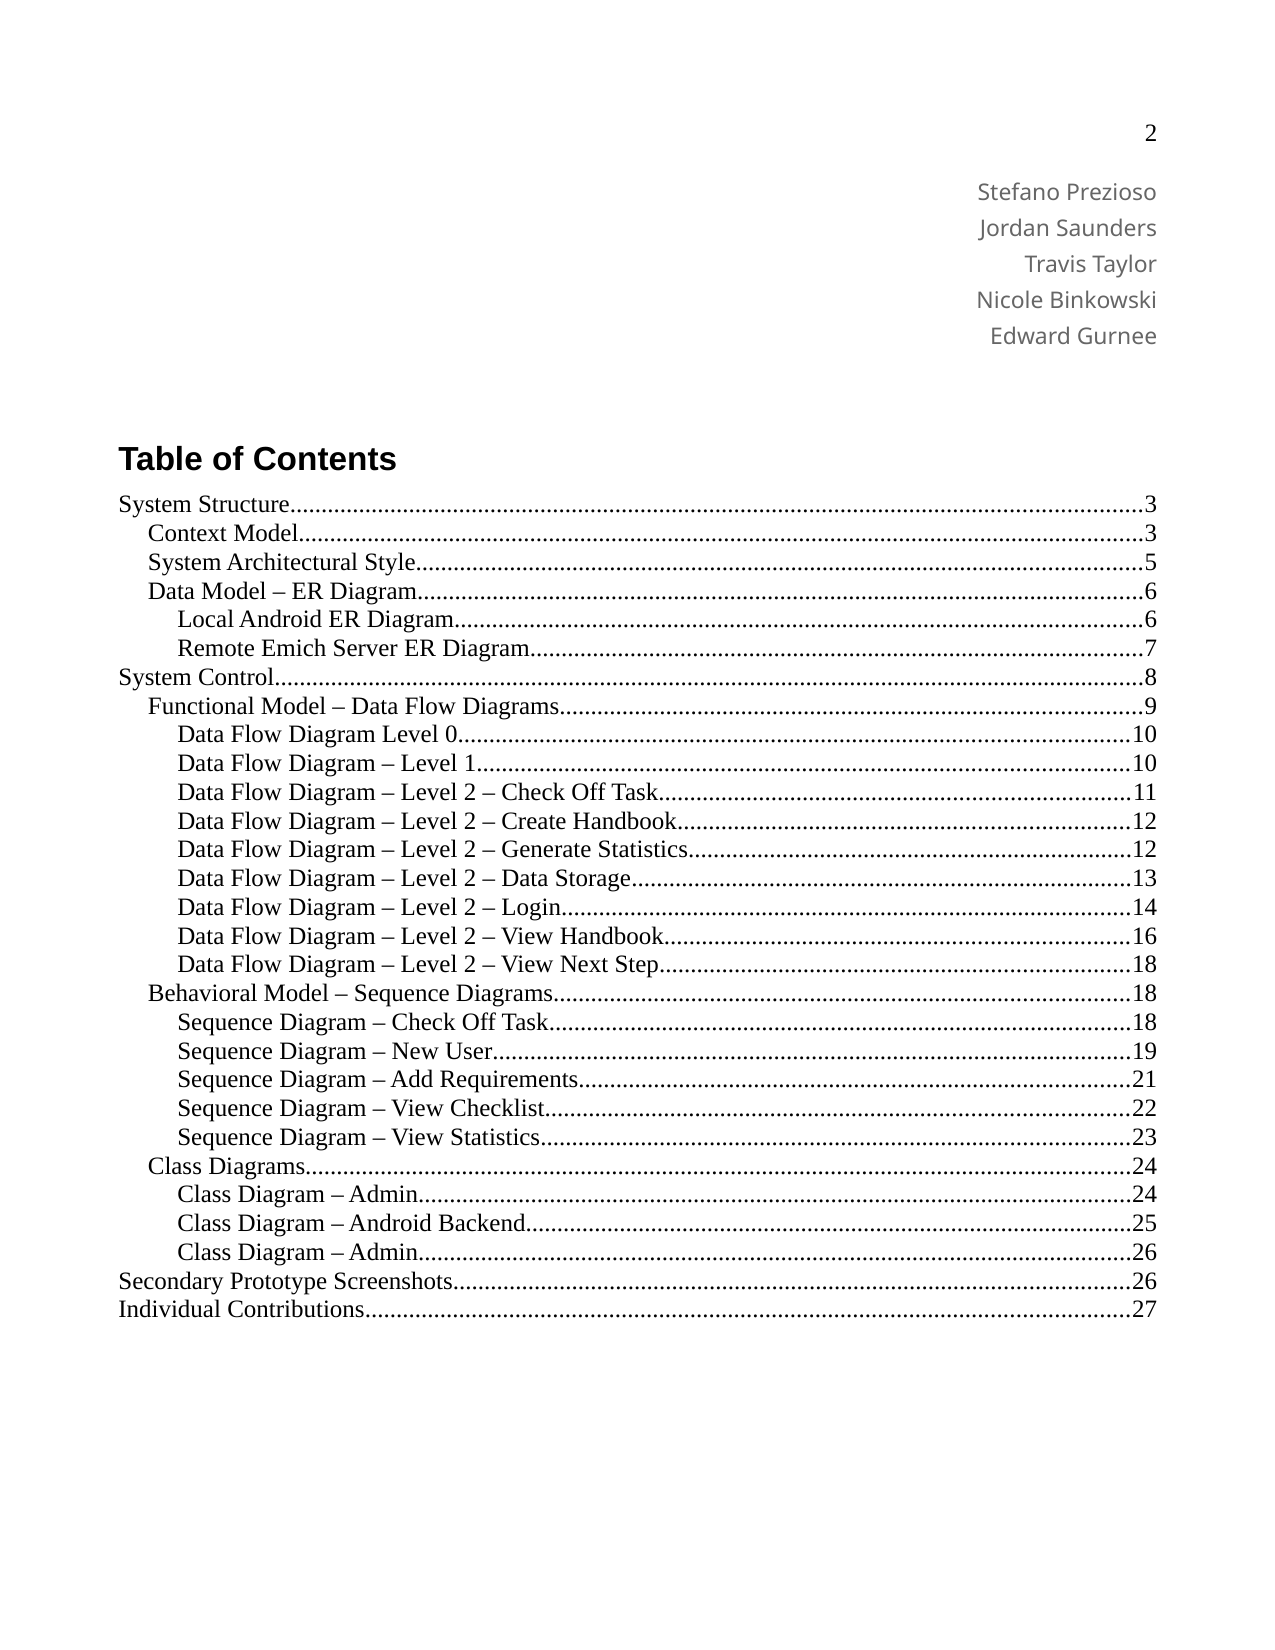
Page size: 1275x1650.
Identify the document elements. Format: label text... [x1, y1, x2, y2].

text Local Android ER Diagram 6 [177, 604, 1157, 633]
subtitle Nicole Binkowski [268, 284, 1157, 315]
text Individual Contributions 27 [118, 1294, 1157, 1323]
subtitle Jordan Saunders [268, 212, 1157, 243]
text Data Flow Diagram – Level 2 – Data Storage 13 [177, 863, 1157, 892]
text Class Diagram – Android Backend 25 [177, 1208, 1157, 1237]
text System Control 8 [118, 662, 1157, 691]
text Behavioral Model – Sequence Diagrams 18 [148, 978, 1157, 1007]
subtitle Travis Taylor [268, 248, 1157, 279]
text System Architectural Style 5 [148, 547, 1157, 576]
text Sequence Diagram – Add Requirements 21 [177, 1064, 1157, 1093]
subtitle Table of Contents [118, 438, 1157, 477]
text Data Flow Diagram Level 0 10 [177, 719, 1157, 748]
text Data Flow Diagram – Level 1 10 [177, 748, 1157, 777]
text Functional Model – Data Flow Diagrams 9 [148, 691, 1157, 719]
text Class Diagram – Admin 24 [177, 1179, 1157, 1208]
text Class Diagrams 24 [148, 1151, 1157, 1179]
text Remote Emich Server ER Diagram 7 [177, 633, 1157, 662]
text Class Diagram – Admin 26 [177, 1237, 1157, 1266]
text Sequence Diagram – View Checklist 22 [177, 1093, 1157, 1122]
text Data Flow Diagram – Level 2 – Login 14 [177, 892, 1157, 921]
text Sequence Diagram – Check Off Task 18 [177, 1007, 1157, 1036]
text Context Model 3 [148, 518, 1157, 547]
text Secondary Prototype Screenshots 26 [118, 1266, 1157, 1294]
subtitle Edward Gurnee [268, 320, 1157, 351]
text Sequence Diagram – View Statistics 23 [177, 1122, 1157, 1151]
text Sequence Diagram – New User 19 [177, 1036, 1157, 1064]
text Data Flow Diagram – Level 2 – View Handbook 16 [177, 921, 1157, 949]
subtitle Stefano Prezioso [268, 176, 1157, 208]
text System Structure 3 [118, 489, 1157, 518]
text Data Flow Diagram – Level 2 – Check Off Task 11 [177, 777, 1157, 806]
text Data Flow Diagram – Level 2 – View Next Step 18 [177, 949, 1157, 978]
text Data Flow Diagram – Level 2 – Generate Statistics 12 [177, 834, 1157, 863]
text Data Flow Diagram – Level 2 – Create Handbook 12 [177, 806, 1157, 834]
text Data Model – ER Diagram 6 [148, 576, 1157, 604]
